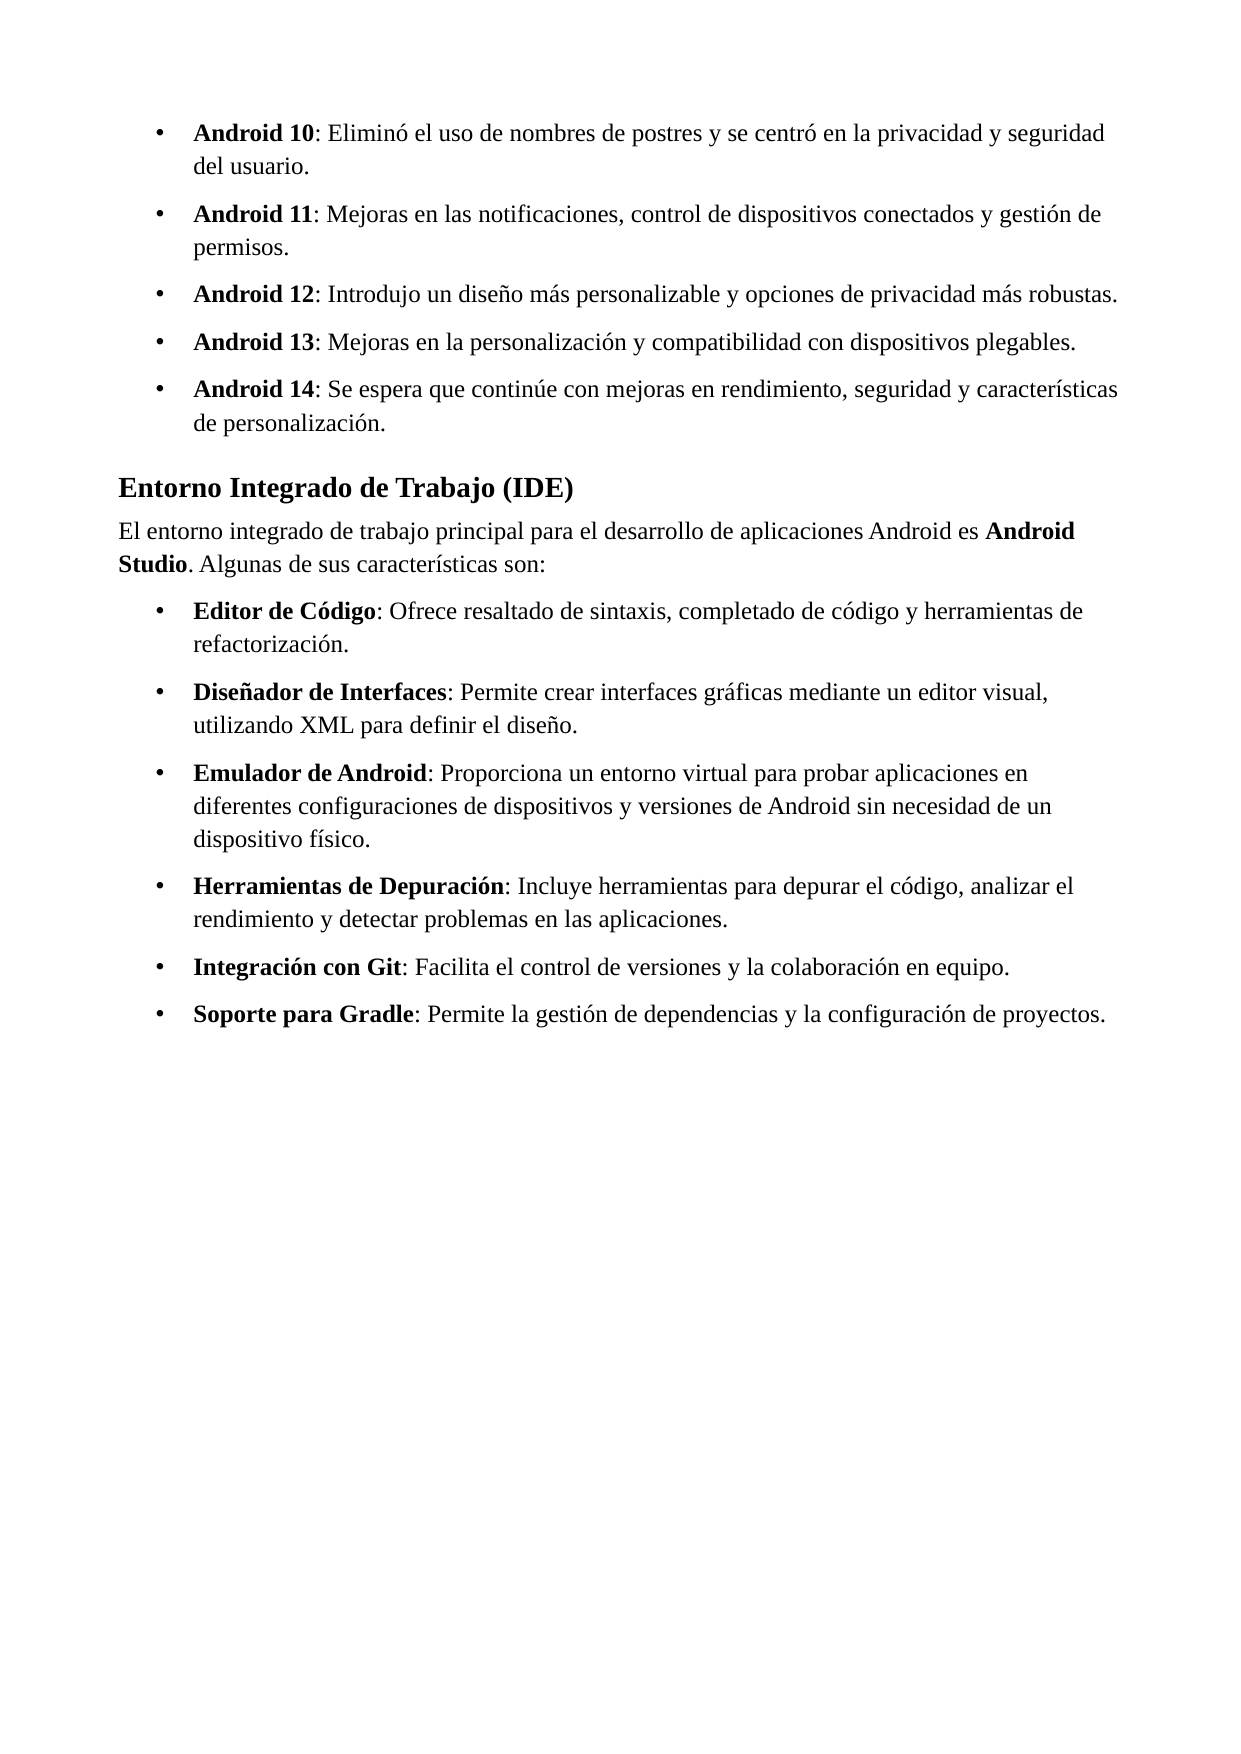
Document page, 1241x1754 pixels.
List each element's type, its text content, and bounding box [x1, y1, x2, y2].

list Android 10: Eliminó el uso de nombres de postres y se centró en la privacidad y seguridad del usuario. [156, 118, 1122, 180]
list Soporte para Gradle: Permite la gestión de dependencias y la configuración de proyectos. [156, 999, 1122, 1028]
list Editor de Código: Ofrece resaltado de sintaxis, completado de código y herramientas de refactorización. [156, 596, 1122, 658]
list Android 13: Mejoras en la personalización y compatibilidad con dispositivos plegables. [156, 327, 1122, 356]
list Herramientas de Depuración: Incluye herramientas para depurar el código, analizar el rendimiento y detectar problemas en las aplicaciones. [156, 871, 1122, 933]
text El entorno integrado de trabajo principal para el desarrollo de aplicaciones Android es Android Studio. Algunas de sus características son: [118, 516, 1122, 578]
list Emulador de Android: Proporciona un entorno virtual para probar aplicaciones en diferentes configuraciones de dispositivos y versiones de Android sin necesidad de un dispositivo físico. [156, 758, 1122, 852]
subtitle Entorno Integrado de Trabajo (IDE) [118, 470, 1122, 503]
list Android 11: Mejoras en las notificaciones, control de dispositivos conectados y gestión de permisos. [156, 199, 1122, 261]
list Diseñador de Interfaces: Permite crear interfaces gráficas mediante un editor visual, utilizando XML para definir el diseño. [156, 677, 1122, 739]
list Android 12: Introdujo un diseño más personalizable y opciones de privacidad más robustas. [156, 279, 1122, 308]
list Android 14: Se espera que continúe con mejoras en rendimiento, seguridad y características de personalización. [156, 374, 1122, 436]
list Integración con Git: Facilita el control de versiones y la colaboración en equipo. [156, 952, 1122, 981]
